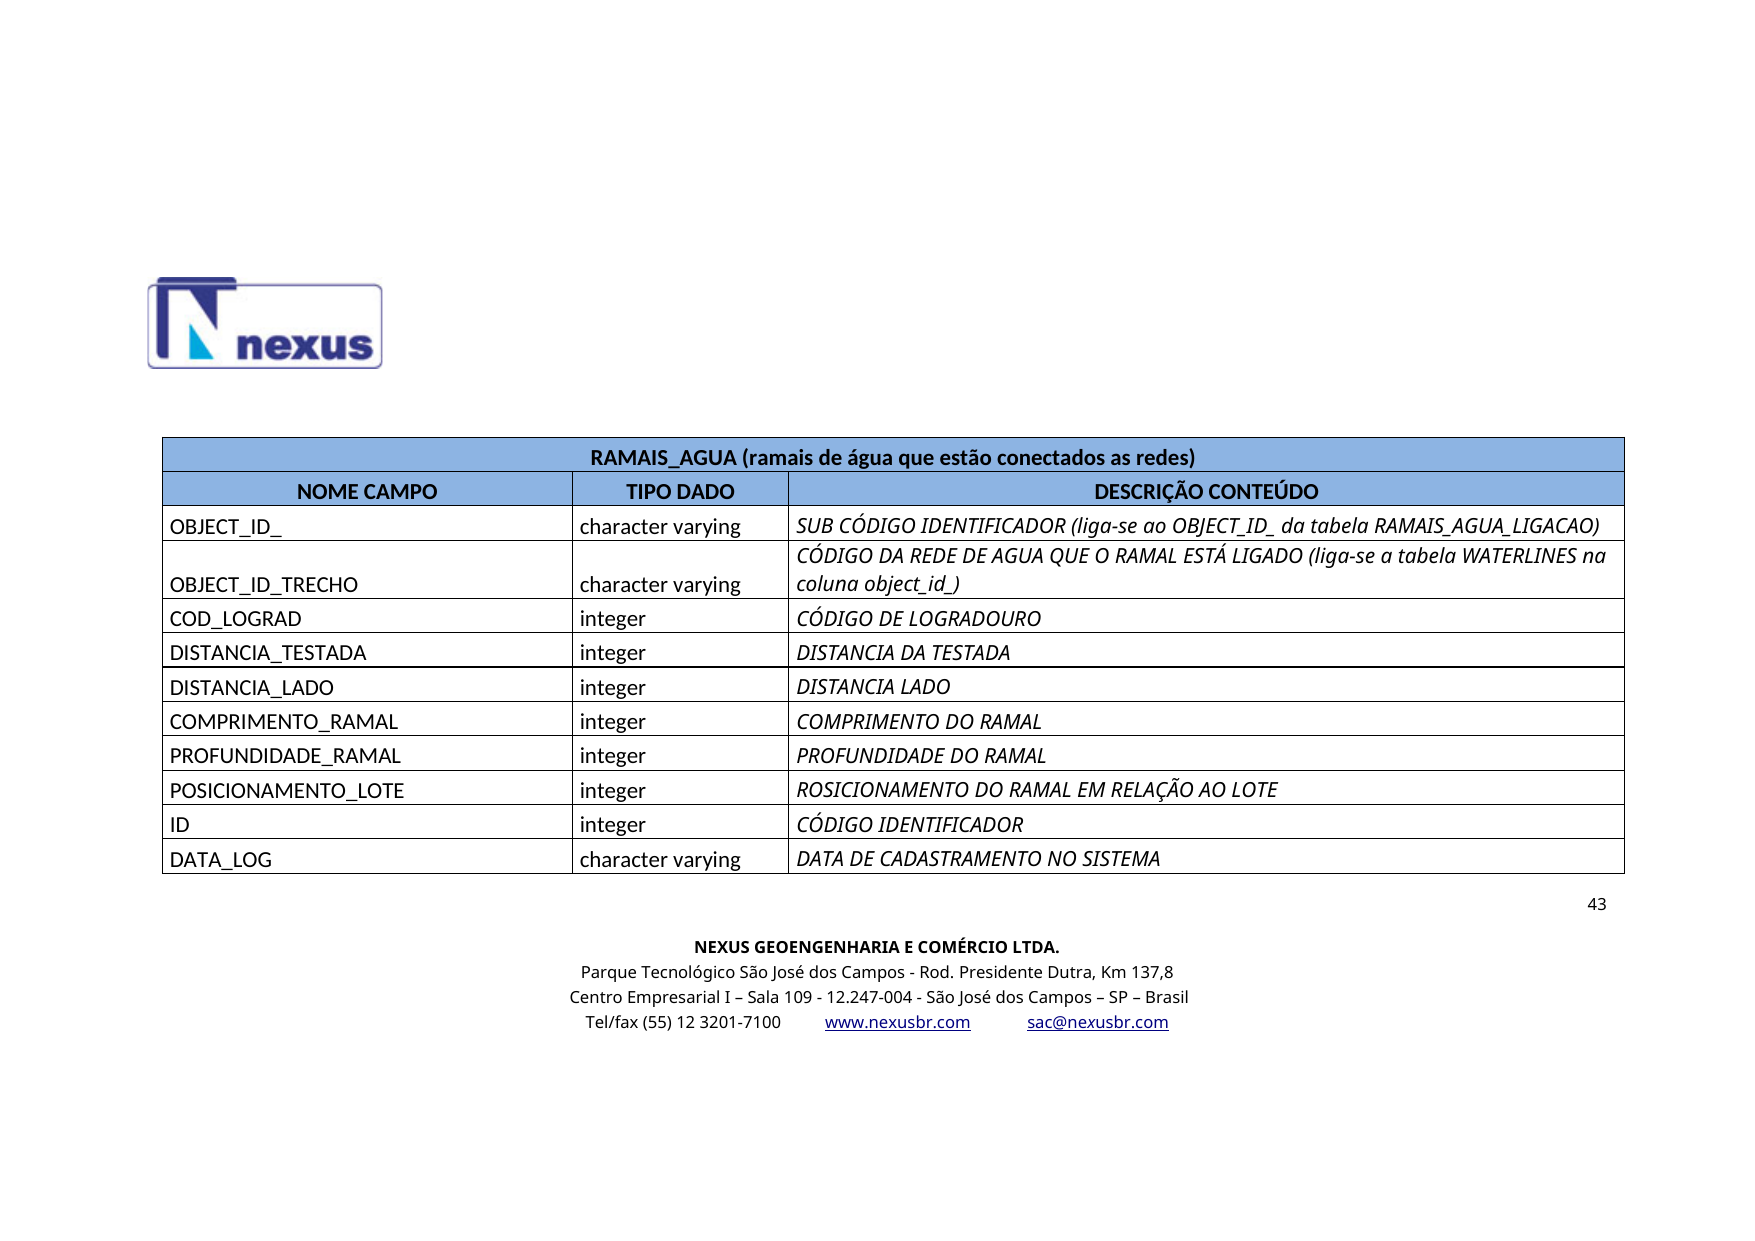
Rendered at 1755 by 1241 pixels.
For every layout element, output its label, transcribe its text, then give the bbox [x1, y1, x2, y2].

table_cell integer [573, 702, 788, 735]
table_cell DISTANCIA_TESTADA [163, 633, 572, 666]
table_cell CÓDIGO IDENTIFICADOR [789, 805, 1624, 838]
table_cell character varying [573, 839, 788, 873]
table_cell NOME CAMPO [163, 472, 572, 505]
table_cell integer [573, 805, 788, 838]
table_cell DISTANCIA DA TESTADA [789, 633, 1624, 666]
table_cell PROFUNDIDADE_RAMAL [163, 736, 572, 769]
table_cell integer [573, 633, 788, 666]
table_cell COMPRIMENTO_RAMAL [163, 702, 572, 735]
table_cell DISTANCIA_LADO [163, 668, 572, 701]
table_cell TIPO DADO [573, 472, 788, 505]
table_cell OBJECT_ID_ [163, 506, 572, 540]
table_cell OBJECT_ID_TRECHO [163, 541, 572, 598]
table_cell [155, 369, 1638, 874]
table_cell character varying [573, 541, 788, 598]
table_cell POSICIONAMENTO_LOTE [163, 771, 572, 804]
table_cell DATA_LOG [163, 839, 572, 873]
table_cell [1638, 369, 1754, 874]
table_cell DISTANCIA LADO [789, 668, 1624, 701]
table_cell COD_LOGRAD [163, 599, 572, 632]
table_cell integer [573, 599, 788, 632]
table_cell ROSICIONAMENTO DO RAMAL EM RELAÇÃO AO LOTE [789, 771, 1624, 804]
table_cell integer [573, 736, 788, 769]
table_cell PROFUNDIDADE DO RAMAL [789, 736, 1624, 769]
table_cell DESCRIÇÃO CONTEÚDO [789, 472, 1624, 505]
table_cell DATA DE CADASTRAMENTO NO SISTEMA [789, 839, 1624, 873]
table_cell CÓDIGO DE LOGRADOURO [789, 599, 1624, 632]
table_cell CÓDIGO DA REDE DE AGUA QUE O RAMAL ESTÁ LIGADO (liga-se a tabela WATERLINES na coluna object_id_) [789, 541, 1624, 598]
table_header RAMAIS_AGUA (ramais de água que estão conectados as redes) [163, 438, 1624, 471]
table_cell integer [573, 771, 788, 804]
table_cell SUB CÓDIGO IDENTIFICADOR (liga-se ao OBJECT_ID_ da tabela RAMAIS_AGUA_LIGACAO) [789, 506, 1624, 540]
table_cell character varying [573, 506, 788, 540]
table_cell ID [163, 805, 572, 838]
table_cell COMPRIMENTO DO RAMAL [789, 702, 1624, 735]
table_cell integer [573, 668, 788, 701]
